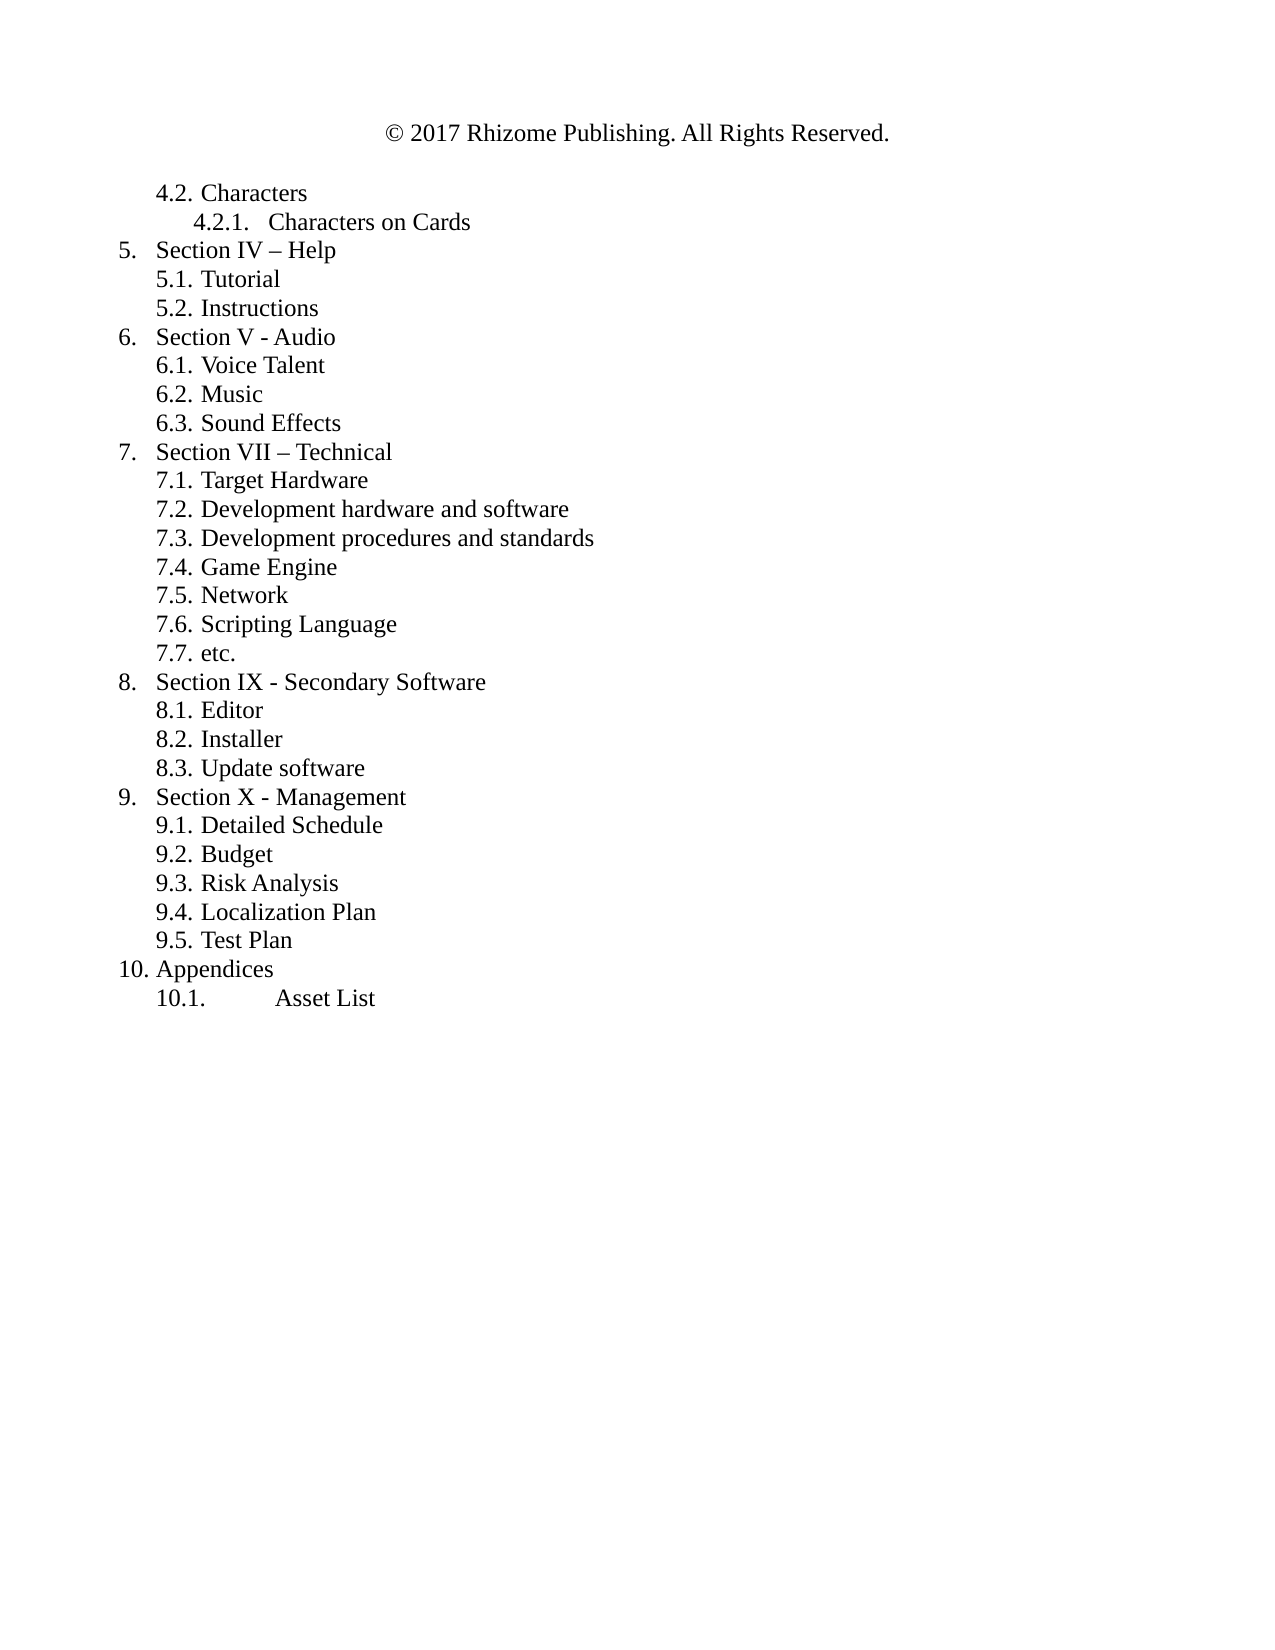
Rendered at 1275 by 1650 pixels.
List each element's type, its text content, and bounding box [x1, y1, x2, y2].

list Test Plan [156, 926, 1157, 954]
list Characters on Cards [193, 207, 1157, 236]
list Asset List [156, 983, 1157, 1012]
list Target Hardware [156, 466, 1157, 494]
list Appendices [118, 954, 1157, 983]
list Section IV – Help [118, 236, 1157, 264]
list Development hardware and software [156, 494, 1157, 523]
list etc. [156, 638, 1157, 667]
list Network [156, 581, 1157, 609]
list Scripting Language [156, 609, 1157, 638]
list Section V - Audio [118, 322, 1157, 351]
list Localization Plan [156, 897, 1157, 926]
list Risk Analysis [156, 868, 1157, 897]
list Music [156, 379, 1157, 408]
list Instructions [156, 293, 1157, 322]
list Game Engine [156, 552, 1157, 581]
list Section X - Management [118, 782, 1157, 811]
list Editor [156, 696, 1157, 724]
list Sound Effects [156, 408, 1157, 437]
list Installer [156, 724, 1157, 753]
list Tutorial [156, 264, 1157, 293]
list Section IX - Secondary Software [118, 667, 1157, 696]
list Characters [156, 178, 1157, 207]
list Budget [156, 839, 1157, 868]
list Update software [156, 753, 1157, 782]
list Section VII – Technical [118, 437, 1157, 466]
list Voice Talent [156, 351, 1157, 379]
list Detailed Schedule [156, 811, 1157, 839]
list Development procedures and standards [156, 523, 1157, 552]
